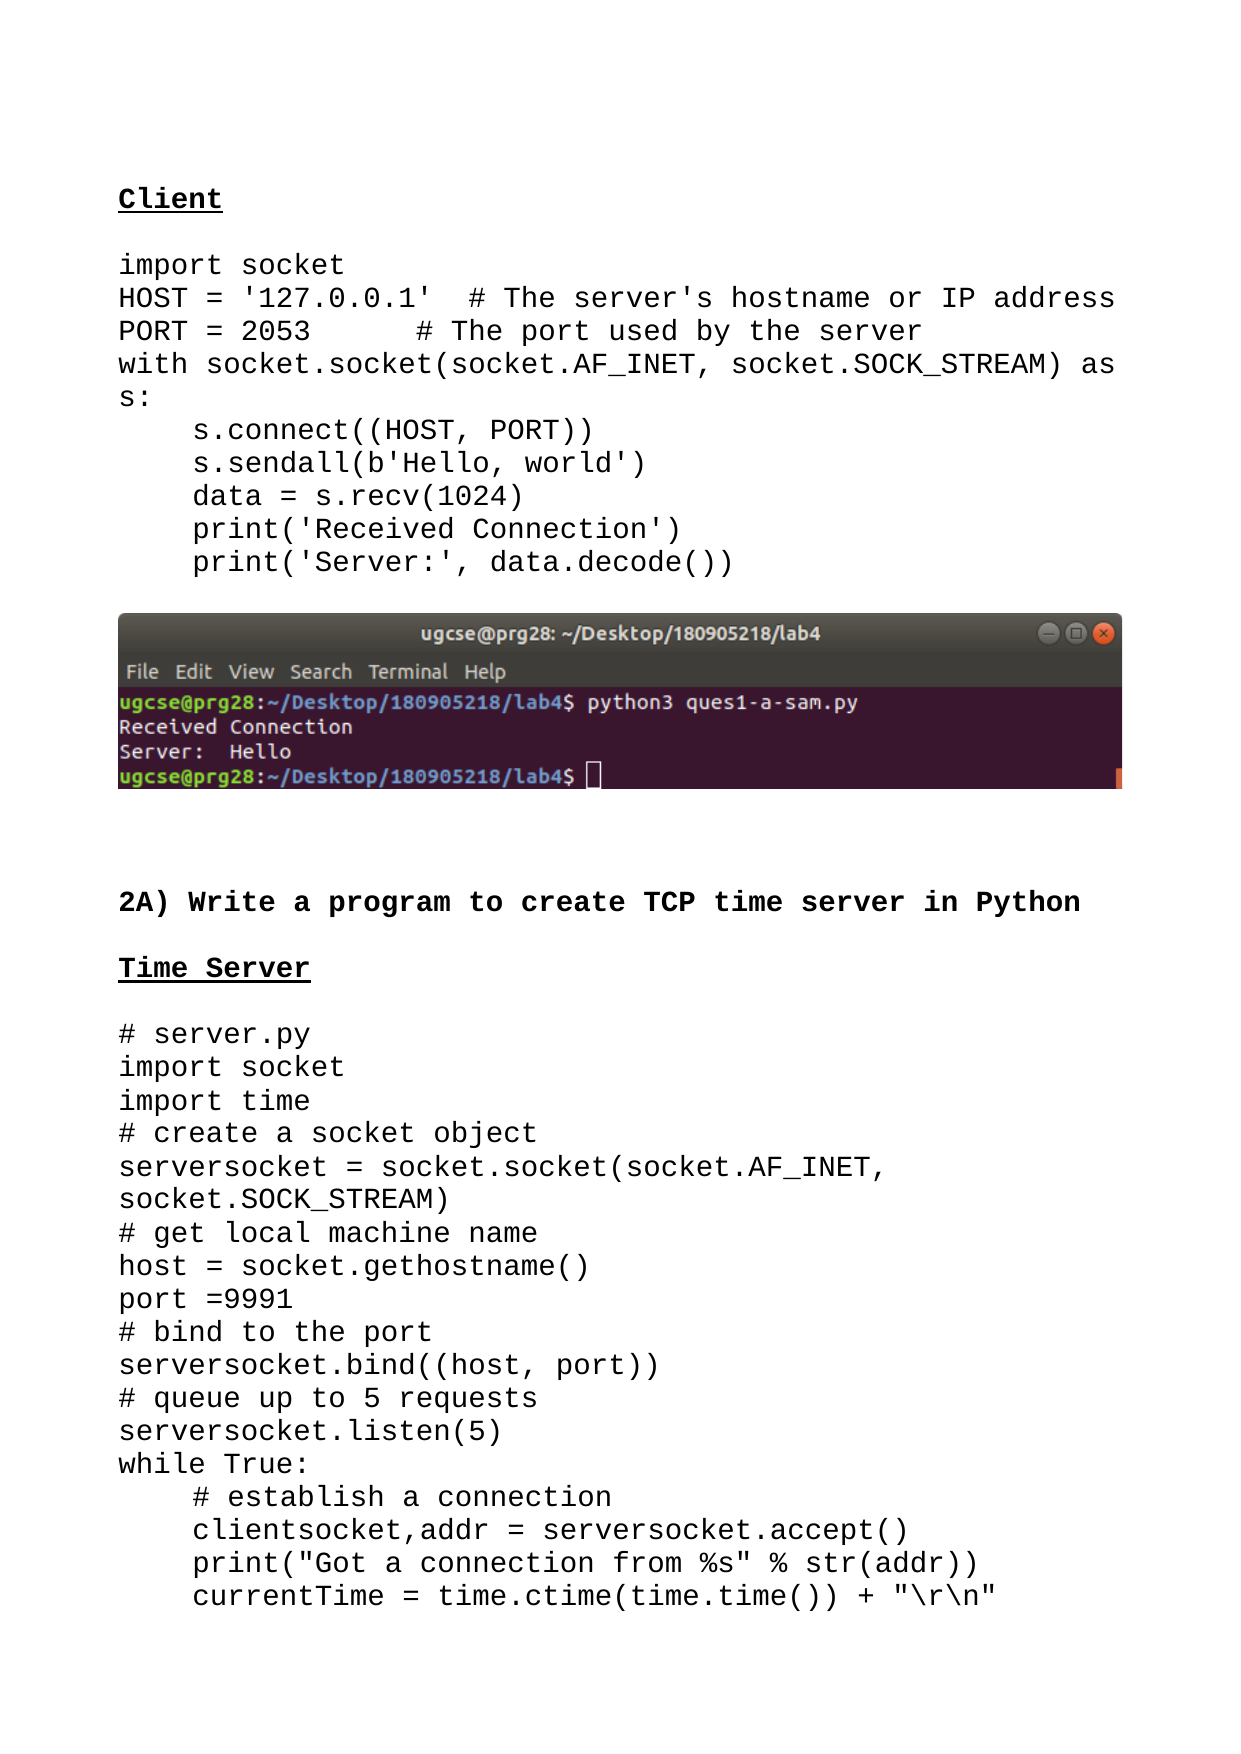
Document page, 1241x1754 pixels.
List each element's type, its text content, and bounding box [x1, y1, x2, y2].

text import socket [118, 1053, 1122, 1086]
text serversocket.listen(5) [118, 1416, 1122, 1449]
text data = s.recv(1024) [118, 481, 1122, 514]
text serversocket = socket.socket(socket.AF_INET, socket.SOCK_STREAM) [118, 1152, 1122, 1218]
text print("Got a connection from %s" % str(addr)) [118, 1548, 1122, 1581]
text currentTime = time.ctime(time.time()) + "\r\n" [118, 1581, 1122, 1614]
text s.connect((HOST, PORT)) [118, 415, 1122, 448]
text Time Server [118, 953, 1122, 987]
text s.sendall(b'Hello, world') [118, 448, 1122, 481]
text port =9991 [118, 1284, 1122, 1317]
text print('Server:', data.decode()) [118, 547, 1122, 580]
text # server.py [118, 1019, 1122, 1053]
text # get local machine name [118, 1218, 1122, 1251]
text # bind to the port [118, 1317, 1122, 1350]
text with socket.socket(socket.AF_INET, socket.SOCK_STREAM) as s: [118, 349, 1122, 415]
picture [118, 613, 1123, 789]
text import socket [118, 250, 1122, 283]
text PORT = 2053 # The port used by the server [118, 316, 1122, 349]
text 2A) Write a program to create TCP time server in Python [118, 887, 1122, 921]
text host = socket.gethostname() [118, 1251, 1122, 1284]
text import time [118, 1086, 1122, 1119]
text clientsocket,addr = serversocket.accept() [118, 1515, 1122, 1548]
text HOST = '127.0.0.1' # The server's hostname or IP address [118, 283, 1122, 316]
text while True: [118, 1449, 1122, 1482]
text # establish a connection [118, 1482, 1122, 1515]
text print('Received Connection') [118, 514, 1122, 547]
text # queue up to 5 requests [118, 1383, 1122, 1416]
text Client [118, 184, 1122, 217]
text serversocket.bind((host, port)) [118, 1350, 1122, 1383]
text # create a socket object [118, 1119, 1122, 1152]
